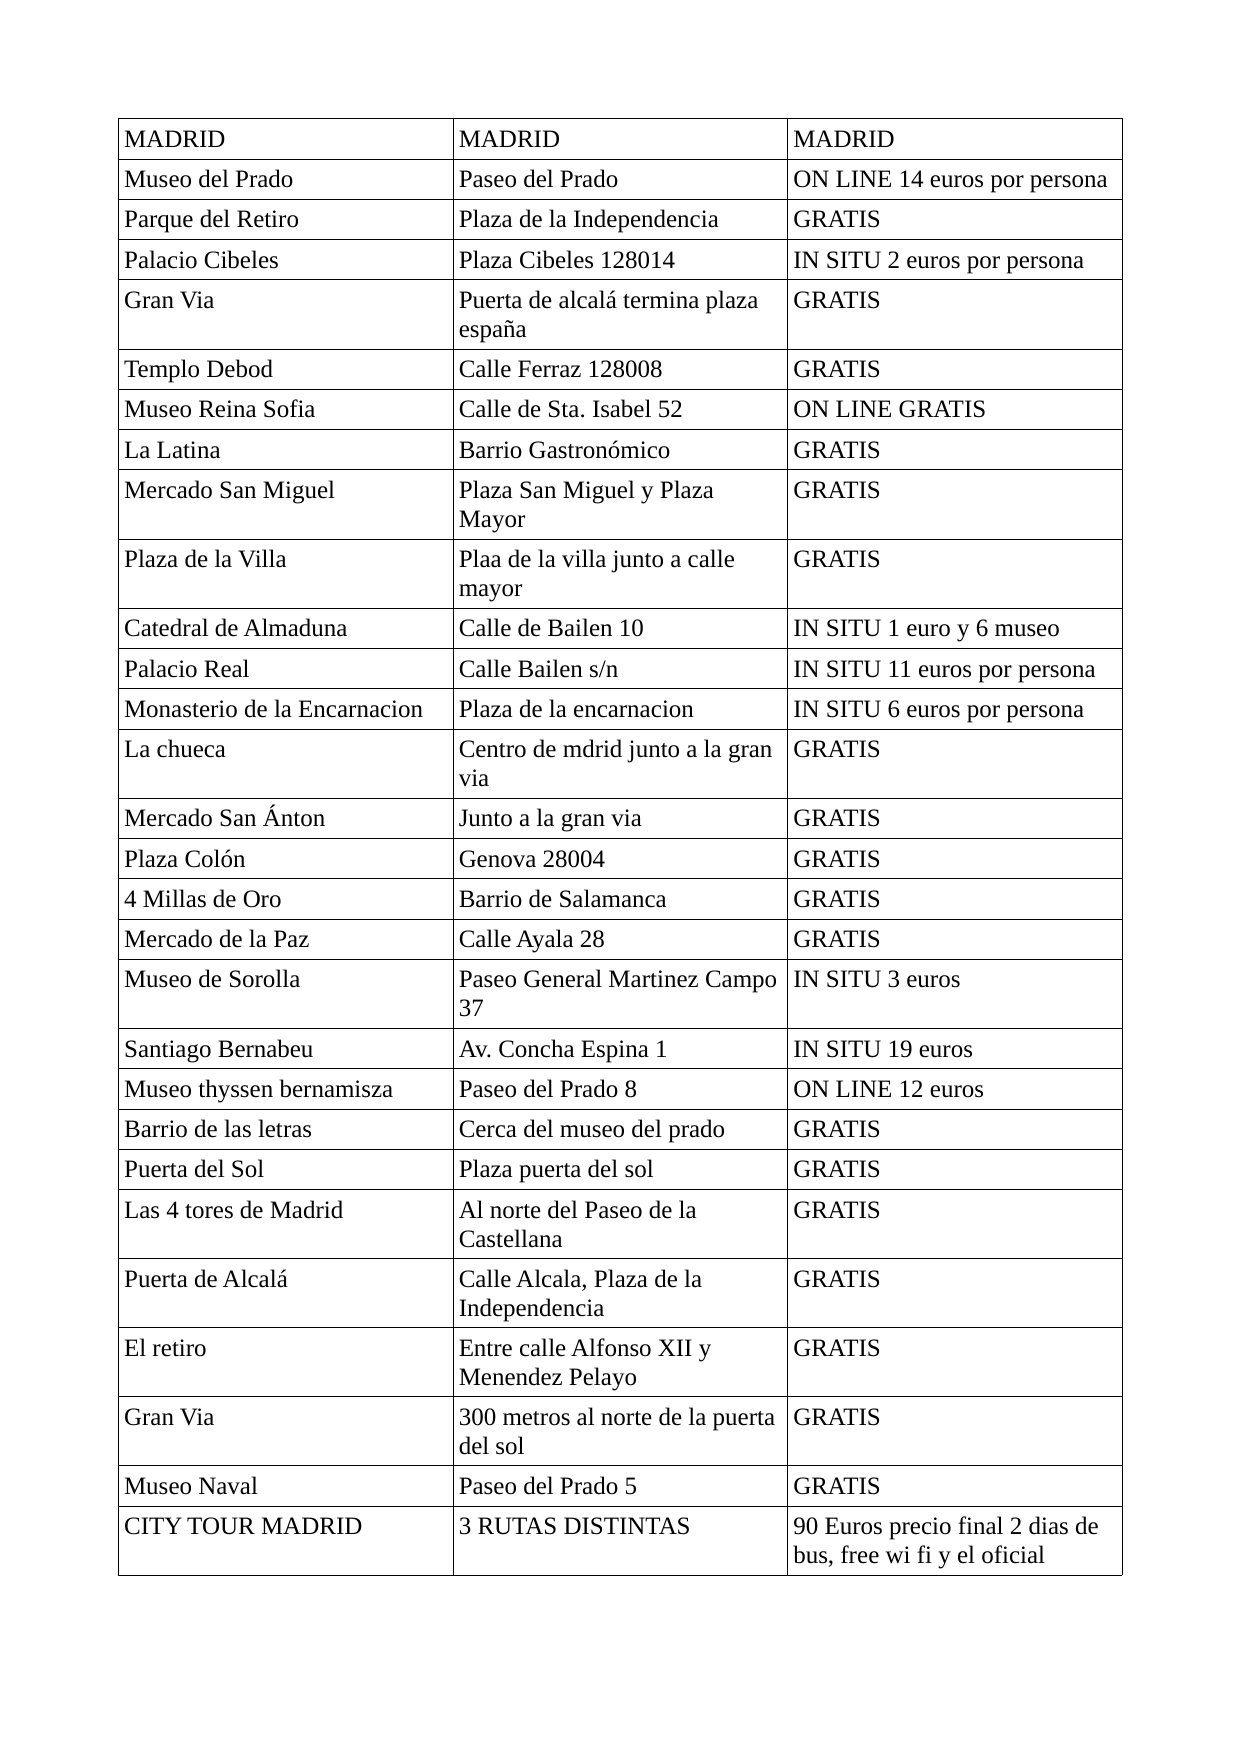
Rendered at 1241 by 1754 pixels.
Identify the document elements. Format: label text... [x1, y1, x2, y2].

table_cell 300 metros al norte de la puerta del sol [454, 1397, 787, 1465]
table_cell Gran Via [119, 280, 453, 348]
table_cell Parque del Retiro [119, 200, 453, 239]
table_cell Santiago Bernabeu [119, 1029, 453, 1068]
table_cell Av. Concha Espina 1 [454, 1029, 787, 1068]
table_cell Junto a la gran via [454, 799, 787, 838]
table_cell Las 4 tores de Madrid [119, 1190, 453, 1258]
table_cell IN SITU 11 euros por persona [788, 649, 1122, 688]
table_cell Calle Bailen s/n [454, 649, 787, 688]
table_cell Paseo del Prado [454, 160, 787, 199]
table_cell ON LINE 14 euros por persona [788, 160, 1122, 199]
table_cell Plaa de la villa junto a calle mayor [454, 540, 787, 607]
table_cell Templo Debod [119, 350, 453, 389]
table_cell Plaza Colón [119, 839, 453, 878]
table_cell Barrio Gastronómico [454, 430, 787, 469]
table_cell GRATIS [788, 799, 1122, 838]
table_cell Paseo del Prado 8 [454, 1069, 787, 1108]
table_cell Plaza puerta del sol [454, 1150, 787, 1189]
table_cell Plaza de la encarnacion [454, 689, 787, 728]
table_cell El retiro [119, 1328, 453, 1396]
table_cell GRATIS [788, 1466, 1122, 1506]
table_cell GRATIS [788, 200, 1122, 239]
table_cell Centro de mdrid junto a la gran via [454, 730, 787, 797]
table_cell Museo del Prado [119, 160, 453, 199]
table_cell GRATIS [788, 430, 1122, 469]
table_cell Genova 28004 [454, 839, 787, 878]
table_cell Museo Reina Sofia [119, 390, 453, 429]
table_cell Puerta de Alcalá [119, 1259, 453, 1327]
table_cell La Latina [119, 430, 453, 469]
table_cell GRATIS [788, 470, 1122, 538]
table_cell Museo Naval [119, 1466, 453, 1506]
table_cell GRATIS [788, 879, 1122, 918]
table_header MADRID [119, 119, 453, 158]
table_cell Mercado San Miguel [119, 470, 453, 538]
table_cell GRATIS [788, 920, 1122, 959]
table_cell GRATIS [788, 1190, 1122, 1258]
table_cell Puerta de alcalá termina plaza españa [454, 280, 787, 348]
table_cell IN SITU 3 euros [788, 960, 1122, 1028]
table_cell GRATIS [788, 730, 1122, 797]
table_cell Plaza de la Independencia [454, 200, 787, 239]
table_cell Palacio Real [119, 649, 453, 688]
table_cell Catedral de Almaduna [119, 609, 453, 648]
table_cell IN SITU 6 euros por persona [788, 689, 1122, 728]
table_cell IN SITU 1 euro y 6 museo [788, 609, 1122, 648]
table_cell 90 Euros precio final 2 dias de bus, free wi fi y el oficial [788, 1507, 1122, 1575]
table_cell Al norte del Paseo de la Castellana [454, 1190, 787, 1258]
table_cell GRATIS [788, 1328, 1122, 1396]
table_cell Cerca del museo del prado [454, 1110, 787, 1149]
table_cell Plaza Cibeles 128014 [454, 240, 787, 279]
table_cell ON LINE GRATIS [788, 390, 1122, 429]
table_cell Puerta del Sol [119, 1150, 453, 1189]
table_cell Palacio Cibeles [119, 240, 453, 279]
table_cell GRATIS [788, 350, 1122, 389]
table_cell Paseo del Prado 5 [454, 1466, 787, 1506]
table_cell GRATIS [788, 280, 1122, 348]
table_cell IN SITU 19 euros [788, 1029, 1122, 1068]
table_cell Calle Ferraz 128008 [454, 350, 787, 389]
table_cell IN SITU 2 euros por persona [788, 240, 1122, 279]
table_cell Monasterio de la Encarnacion [119, 689, 453, 728]
table_cell GRATIS [788, 1150, 1122, 1189]
table_cell Museo de Sorolla [119, 960, 453, 1028]
table_cell Calle Alcala, Plaza de la Independencia [454, 1259, 787, 1327]
table_cell Museo thyssen bernamisza [119, 1069, 453, 1108]
table_cell Plaza de la Villa [119, 540, 453, 607]
table_cell 3 RUTAS DISTINTAS [454, 1507, 787, 1575]
table_cell GRATIS [788, 540, 1122, 607]
table_cell GRATIS [788, 839, 1122, 878]
table_cell GRATIS [788, 1110, 1122, 1149]
table_cell Paseo General Martinez Campo 37 [454, 960, 787, 1028]
table_cell La chueca [119, 730, 453, 797]
table_cell Calle Ayala 28 [454, 920, 787, 959]
table_header MADRID [788, 119, 1122, 158]
table_cell Plaza San Miguel y Plaza Mayor [454, 470, 787, 538]
table_header MADRID [454, 119, 787, 158]
table_cell CITY TOUR MADRID [119, 1507, 453, 1575]
table_cell Mercado San Ánton [119, 799, 453, 838]
table_cell Calle de Bailen 10 [454, 609, 787, 648]
table_cell Barrio de Salamanca [454, 879, 787, 918]
table_cell Entre calle Alfonso XII y Menendez Pelayo [454, 1328, 787, 1396]
table_cell GRATIS [788, 1259, 1122, 1327]
table_cell Mercado de la Paz [119, 920, 453, 959]
table_cell ON LINE 12 euros [788, 1069, 1122, 1108]
table_cell Barrio de las letras [119, 1110, 453, 1149]
table_cell GRATIS [788, 1397, 1122, 1465]
table_cell 4 Millas de Oro [119, 879, 453, 918]
table_cell Calle de Sta. Isabel 52 [454, 390, 787, 429]
table_cell Gran Via [119, 1397, 453, 1465]
